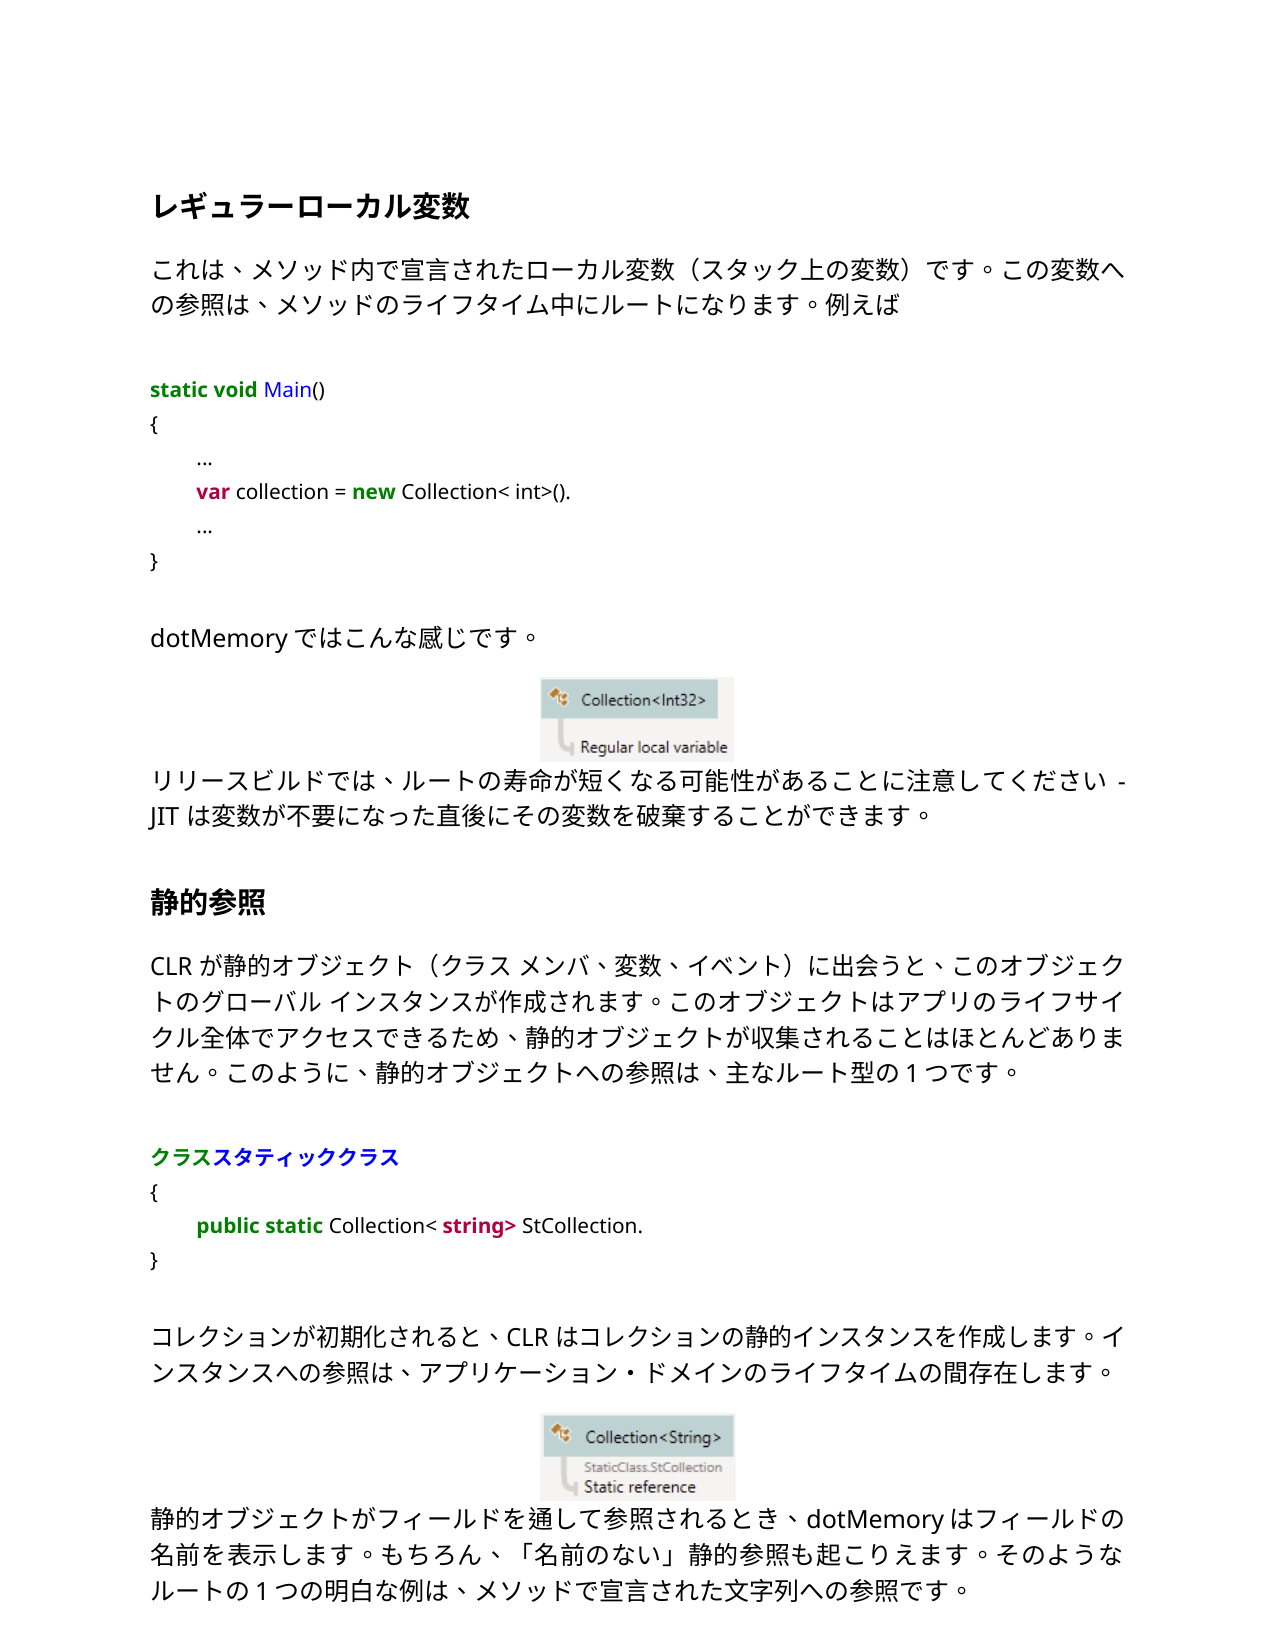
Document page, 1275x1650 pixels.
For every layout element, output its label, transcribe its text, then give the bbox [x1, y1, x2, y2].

text 静的オブジェクトがフィールドを通して参照されるとき、dotMemoryはフィールドの名前を表示します。もちろん、「名前のない」静的参照も起こりえます。そのようなルートの1つの明白な例は、メソッドで宣言された文字列への参照です。 [150, 1434, 1126, 1607]
text ... [196, 443, 1275, 472]
subtitle 静的参照 [150, 883, 1275, 922]
text dotMemoryではこんな感じです。 [150, 620, 1275, 654]
text public static Collection< string> StCollection. [196, 1211, 1275, 1240]
text リリースビルドでは、ルートの寿命が短くなる可能性があることに注意してください - JIT は変数が不要になった直後にその変数を破棄することができます。 [150, 699, 1126, 833]
text { [150, 1177, 1275, 1206]
text CLR が静的オブジェクト（クラス メンバ、変数、イベント）に出会うと、このオブジェクトのグローバル インスタンスが作成されます。このオブジェクトはアプリのライフサイクル全体でアクセスできるため、静的オブジェクトが収集されることはほとんどありません。このように、静的オブジェクトへの参照は、主なルート型の1つです。 [150, 949, 1126, 1090]
subtitle レギュラーローカル変数 [150, 186, 1275, 226]
text var collection = new Collection< int>(). [196, 477, 1275, 506]
text クラススタティッククラス [150, 1143, 1275, 1172]
text コレクションが初期化されると、CLR はコレクションの静的インスタンスを作成します。インスタンスへの参照は、アプリケーション・ドメインのライフタイムの間存在します。 [150, 1320, 1126, 1390]
text これは、メソッド内で宣言されたローカル変数（スタック上の変数）です。この変数への参照は、メソッドのライフタイム中にルートになります。例えば [150, 252, 1126, 322]
picture [540, 1413, 736, 1501]
text static void Main() [150, 375, 1275, 403]
picture [539, 677, 735, 762]
text } [150, 1246, 1275, 1274]
text ... [196, 512, 1275, 540]
text { [150, 409, 1275, 438]
text } [150, 546, 1275, 574]
